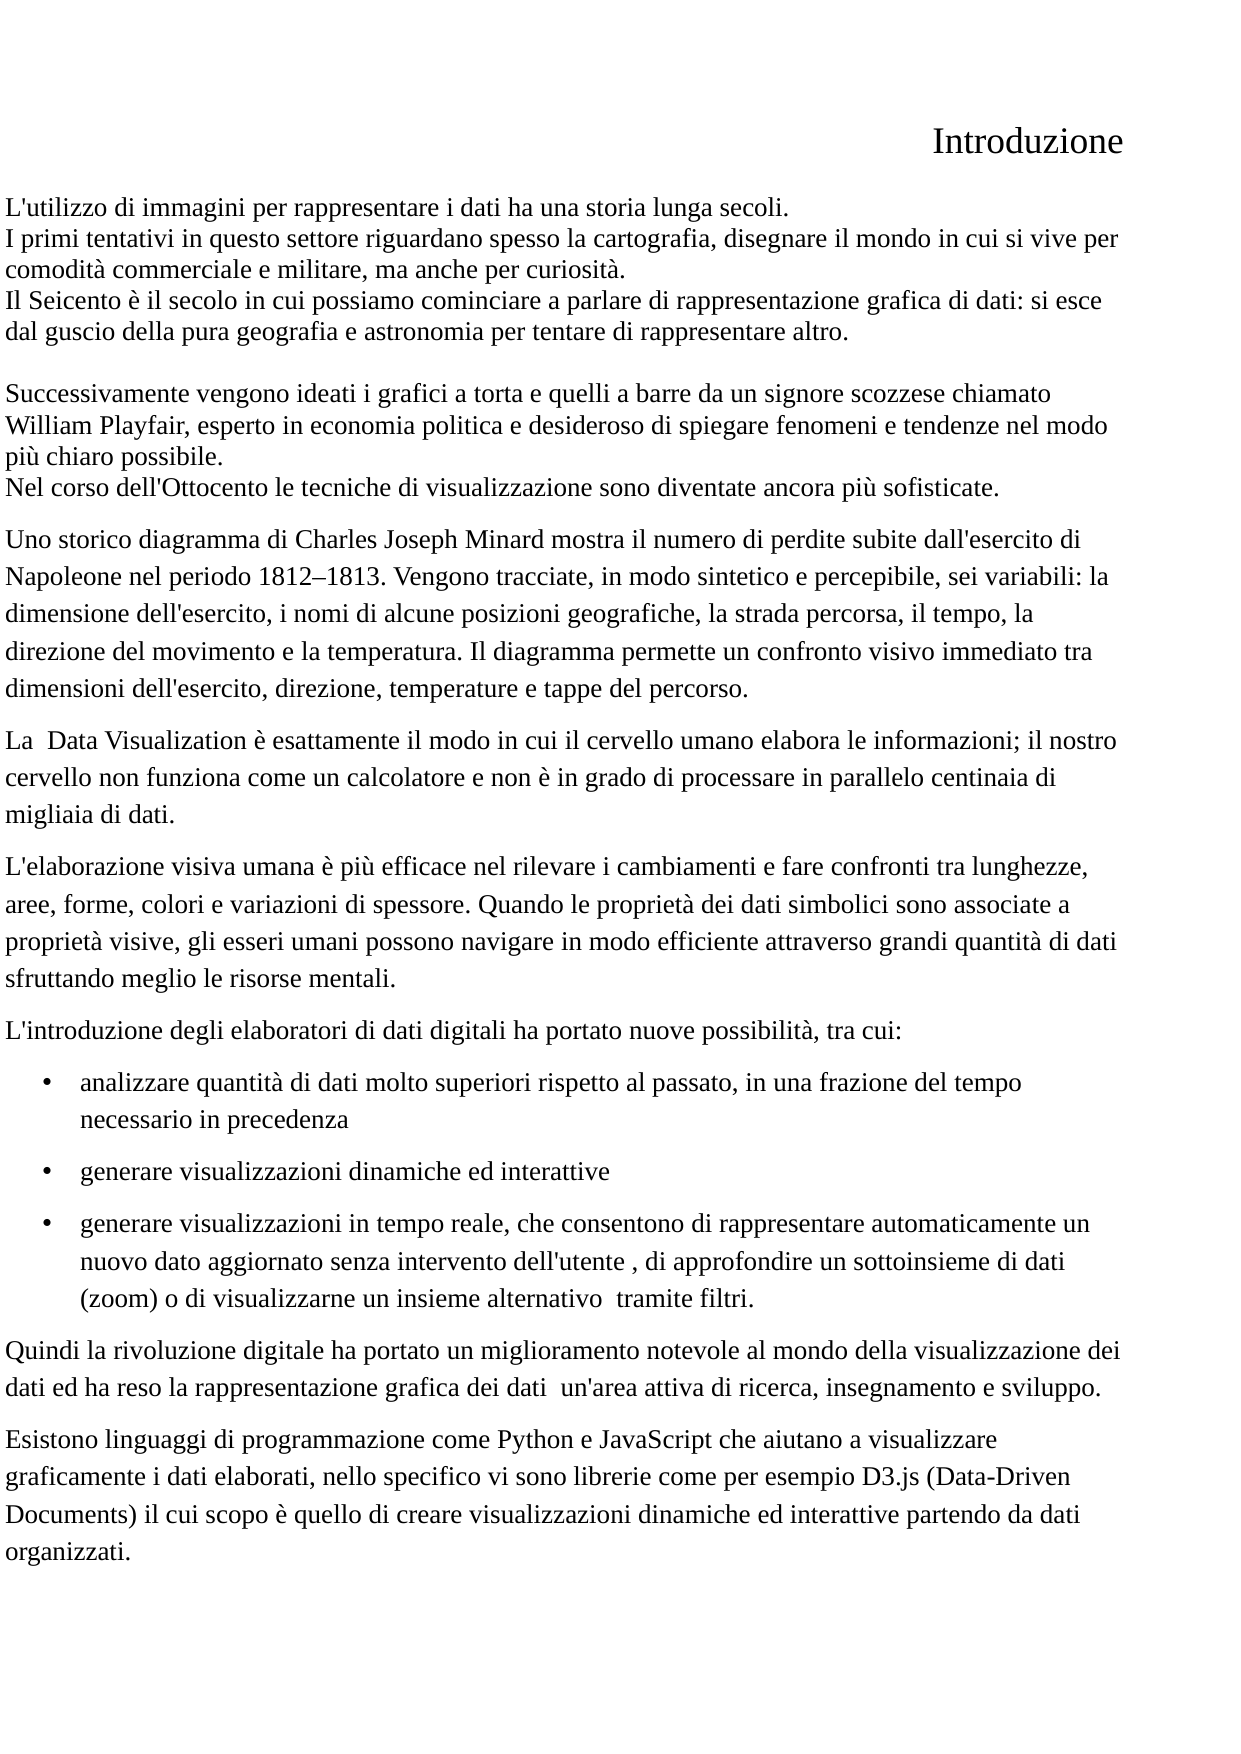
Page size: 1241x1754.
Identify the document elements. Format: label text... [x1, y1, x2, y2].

text I primi tentativi in questo settore riguardano spesso la cartografia, disegnare il mondo in cui si vive per comodità commerciale e militare, ma anche per curiosità. [5, 222, 1123, 284]
list generare visualizzazioni dinamiche ed interattive [42, 1155, 1123, 1187]
text L'elaborazione visiva umana è più efficace nel rilevare i cambiamenti e fare confronti tra lunghezze, aree, forme, colori e variazioni di spessore. Quando le proprietà dei dati simbolici sono associate a proprietà visive, gli esseri umani possono navigare in modo efficiente attraverso grandi quantità di dati sfruttando meglio le risorse mentali. [5, 850, 1123, 993]
text Nel corso dell'Ottocento le tecniche di visualizzazione sono diventate ancora più sofisticate. [5, 471, 1123, 502]
list analizzare quantità di dati molto superiori rispetto al passato, in una frazione del tempo necessario in precedenza [42, 1066, 1123, 1134]
text Esistono linguaggi di programmazione come Python e JavaScript che aiutano a visualizzare graficamente i dati elaborati, nello specifico vi sono librerie come per esempio D3.js (Data-Driven Documents) il cui scopo è quello di creare visualizzazioni dinamiche ed interattive partendo da dati organizzati. [5, 1423, 1123, 1566]
text Uno storico diagramma di Charles Joseph Minard mostra il numero di perdite subite dall'esercito di Napoleone nel periodo 1812–1813. Vengono tracciate, in modo sintetico e percepibile, sei variabili: la dimensione dell'esercito, i nomi di alcune posizioni geografiche, la strada percorsa, il tempo, la direzione del movimento e la temperatura. Il diagramma permette un confronto visivo immediato tra dimensioni dell'esercito, direzione, temperature e tappe del percorso. [5, 523, 1123, 703]
text La Data Visualization è esattamente il modo in cui il cervello umano elabora le informazioni; il nostro cervello non funziona come un calcolatore e non è in grado di processare in parallelo centinaia di migliaia di dati. [5, 724, 1123, 830]
list generare visualizzazioni in tempo reale, che consentono di rappresentare automaticamente un nuovo dato aggiornato senza intervento dell'utente , di approfondire un sottoinsieme di dati (zoom) o di visualizzarne un insieme alternativo tramite filtri. [42, 1207, 1123, 1313]
text Quindi la rivoluzione digitale ha portato un miglioramento notevole al mondo della visualizzazione dei dati ed ha reso la rappresentazione grafica dei dati un'area attiva di ricerca, insegnamento e sviluppo. [5, 1334, 1123, 1402]
text Il Seicento è il secolo in cui possiamo cominciare a parlare di rappresentazione grafica di dati: si esce dal guscio della pura geografia e astronomia per tentare di rappresentare altro. [5, 284, 1123, 346]
text L'introduzione degli elaboratori di dati digitali ha portato nuove possibilità, tra cui: [5, 1014, 1123, 1045]
text L'utilizzo di immagini per rappresentare i dati ha una storia lunga secoli. [5, 191, 1123, 222]
text Successivamente vengono ideati i grafici a torta e quelli a barre da un signore scozzese chiamato William Playfair, esperto in economia politica e desideroso di spiegare fenomeni e tendenze nel modo più chiaro possibile. [5, 378, 1123, 471]
